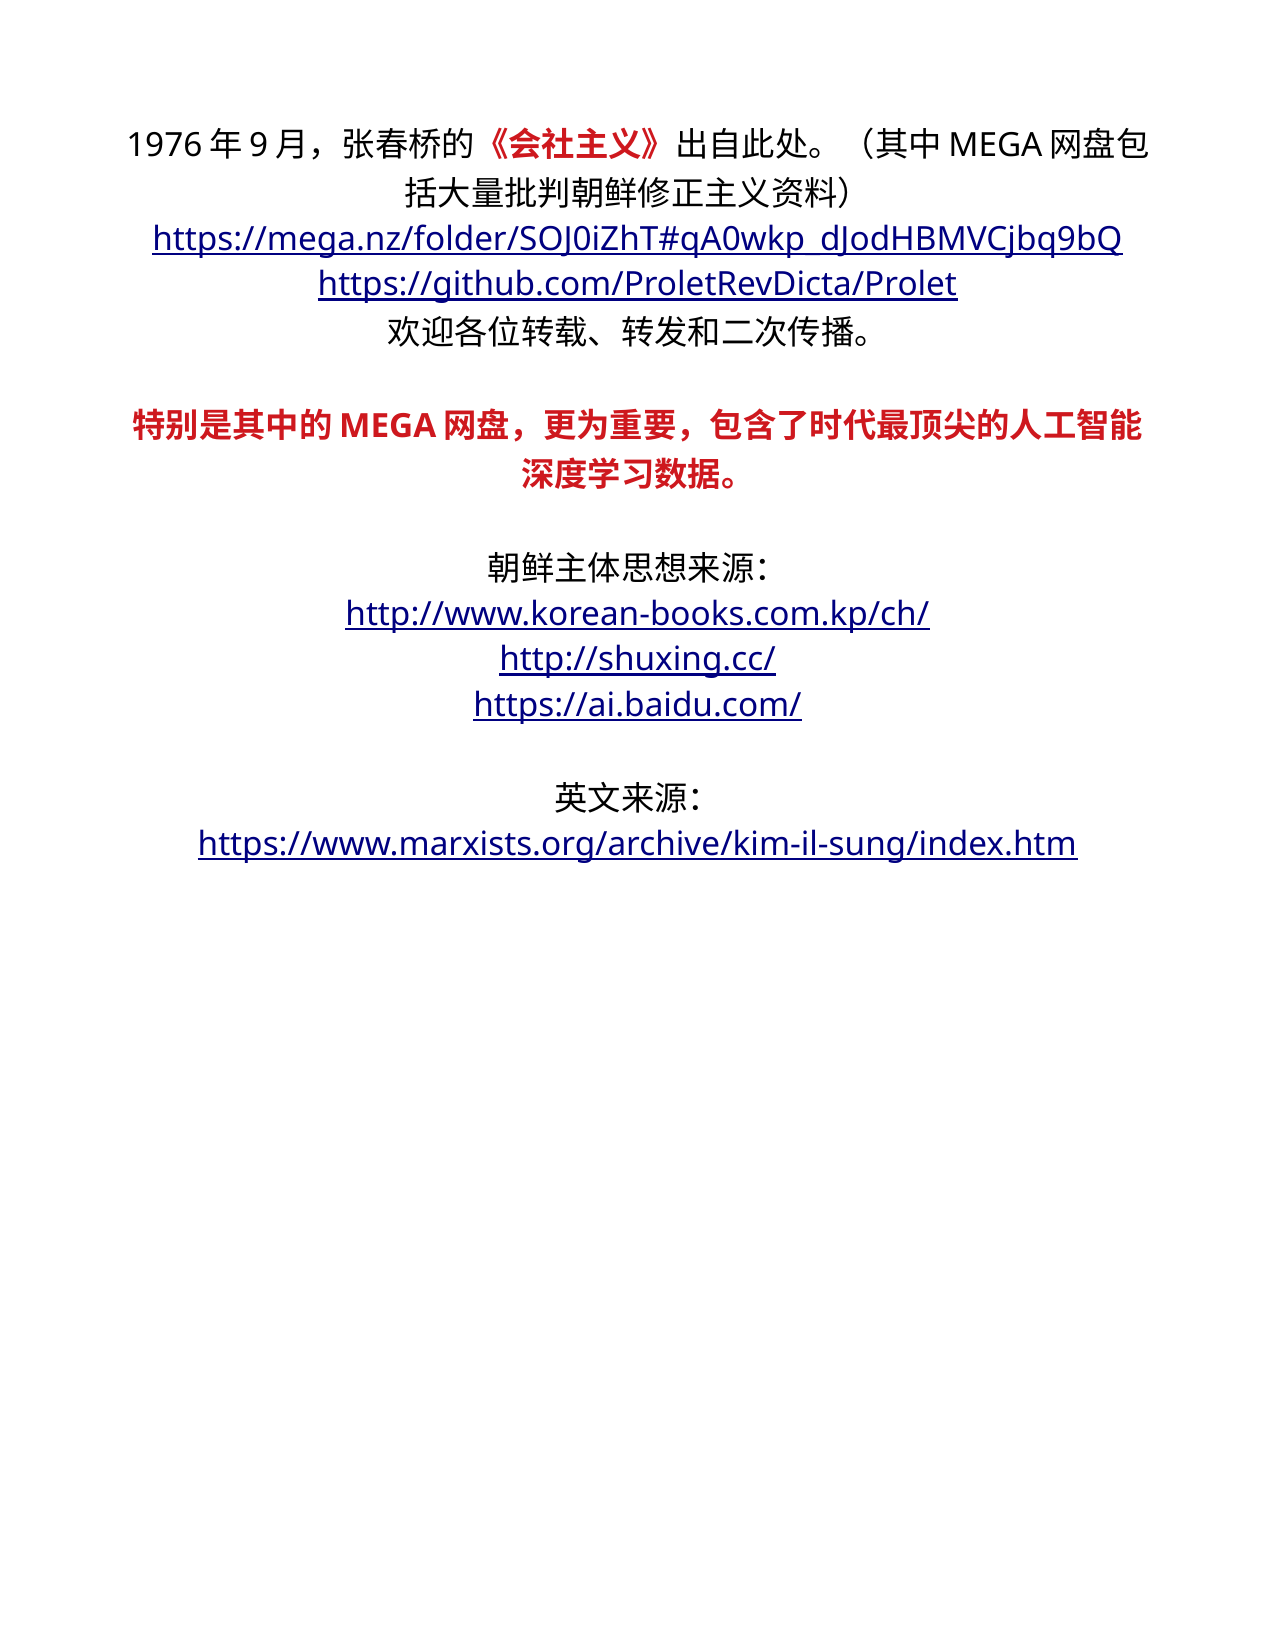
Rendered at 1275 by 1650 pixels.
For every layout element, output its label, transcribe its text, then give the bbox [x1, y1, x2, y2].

text 特别是其中的MEGA网盘，更为重要，包含了时代最顶尖的人工智能深度学习数据。 [118, 399, 1157, 496]
text https://github.com/ProletRevDicta/Prolet [118, 260, 1157, 306]
text 英文来源： https://www.marxists.org/archive/kim-il-sung/index.htm [118, 771, 1157, 865]
text http://www.korean-books.com.kp/ch/ [118, 589, 1157, 635]
text 1976年9月，张春桥的《会社主义》出自此处。（其中MEGA网盘包括大量批判朝鲜修正主义资料） [118, 118, 1157, 215]
text 欢迎各位转载、转发和二次传播。 [118, 306, 1157, 354]
text https://mega.nz/folder/SOJ0iZhT#qA0wkp_dJodHBMVCjbq9bQ [118, 215, 1157, 260]
text http://shuxing.cc/ [118, 635, 1157, 680]
text 朝鲜主体思想来源： [118, 541, 1157, 589]
text https://ai.baidu.com/ [118, 680, 1157, 726]
